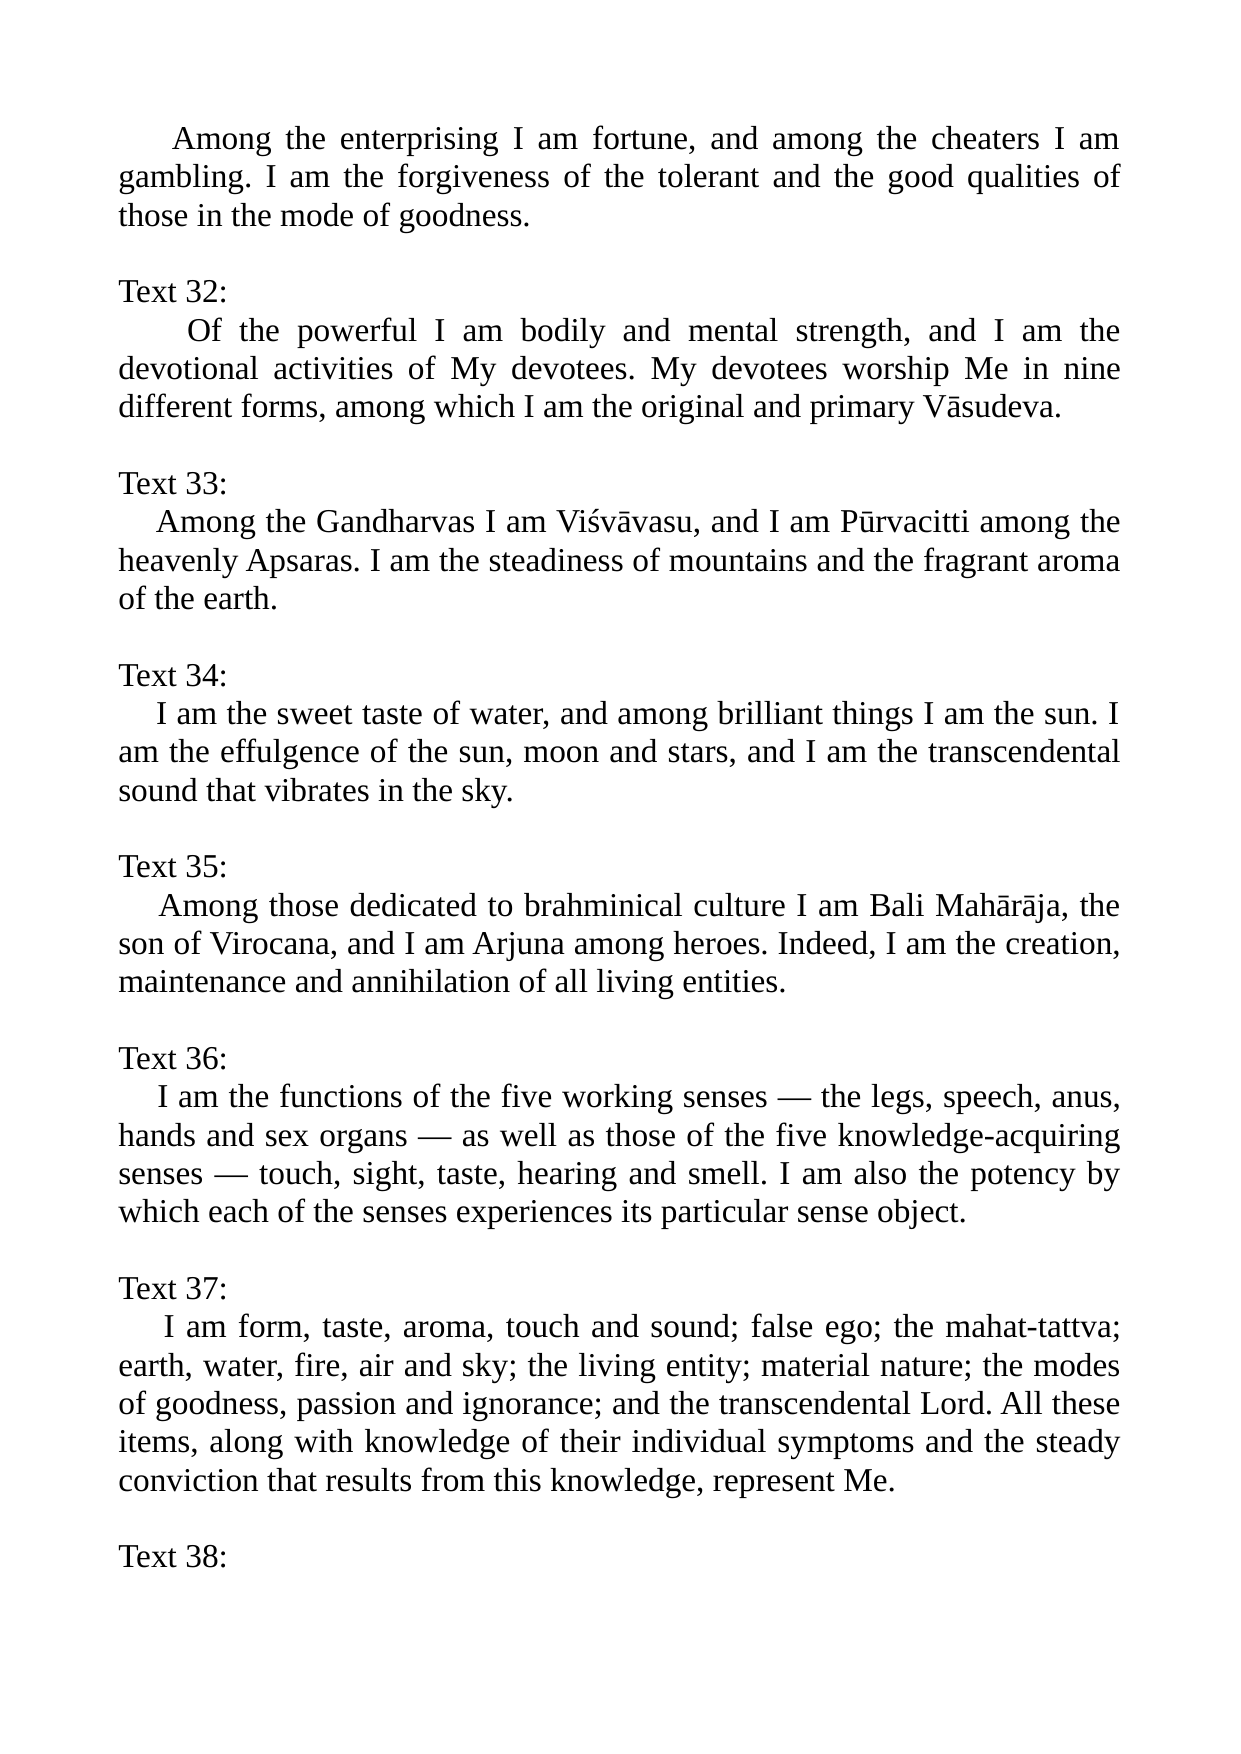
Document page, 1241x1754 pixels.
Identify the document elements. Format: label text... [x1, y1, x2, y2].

text Among the Gandharvas I am Viśvāvasu, and I am Pūrvacitti among the heavenly Apsaras. I am the steadiness of mountains and the fragrant aroma of the earth. [118, 501, 1122, 616]
text I am the functions of the five working senses — the legs, speech, anus, hands and sex organs — as well as those of the five knowledge-acquiring senses — touch, sight, taste, hearing and smell. I am also the potency by which each of the senses experiences its particular sense object. [118, 1076, 1122, 1230]
text I am form, taste, aroma, touch and sound; false ego; the mahat-tattva; earth, water, fire, air and sky; the living entity; material nature; the modes of goodness, passion and ignorance; and the transcendental Lord. All these items, along with knowledge of their individual symptoms and the steady conviction that results from this knowledge, represent Me. [118, 1306, 1122, 1498]
text Among those dedicated to brahminical culture I am Bali Mahārāja, the son of Virocana, and I am Arjuna among heroes. Indeed, I am the creation, maintenance and annihilation of all living entities. [118, 885, 1122, 1000]
text I am the sweet taste of water, and among brilliant things I am the sun. I am the effulgence of the sun, moon and stars, and I am the transcendental sound that vibrates in the sky. [118, 693, 1122, 808]
text Text 35: [118, 846, 1122, 885]
text Text 34: [118, 655, 1122, 693]
text Text 32: [118, 271, 1122, 310]
text Text 37: [118, 1268, 1122, 1306]
text Among the enterprising I am fortune, and among the cheaters I am gambling. I am the forgiveness of the tolerant and the good qualities of those in the mode of goodness. [118, 118, 1122, 233]
text Text 36: [118, 1038, 1122, 1076]
text Text 38: [118, 1536, 1122, 1575]
text Of the powerful I am bodily and mental strength, and I am the devotional activities of My devotees. My devotees worship Me in nine different forms, among which I am the original and primary Vāsudeva. [118, 310, 1122, 425]
text Text 33: [118, 463, 1122, 501]
